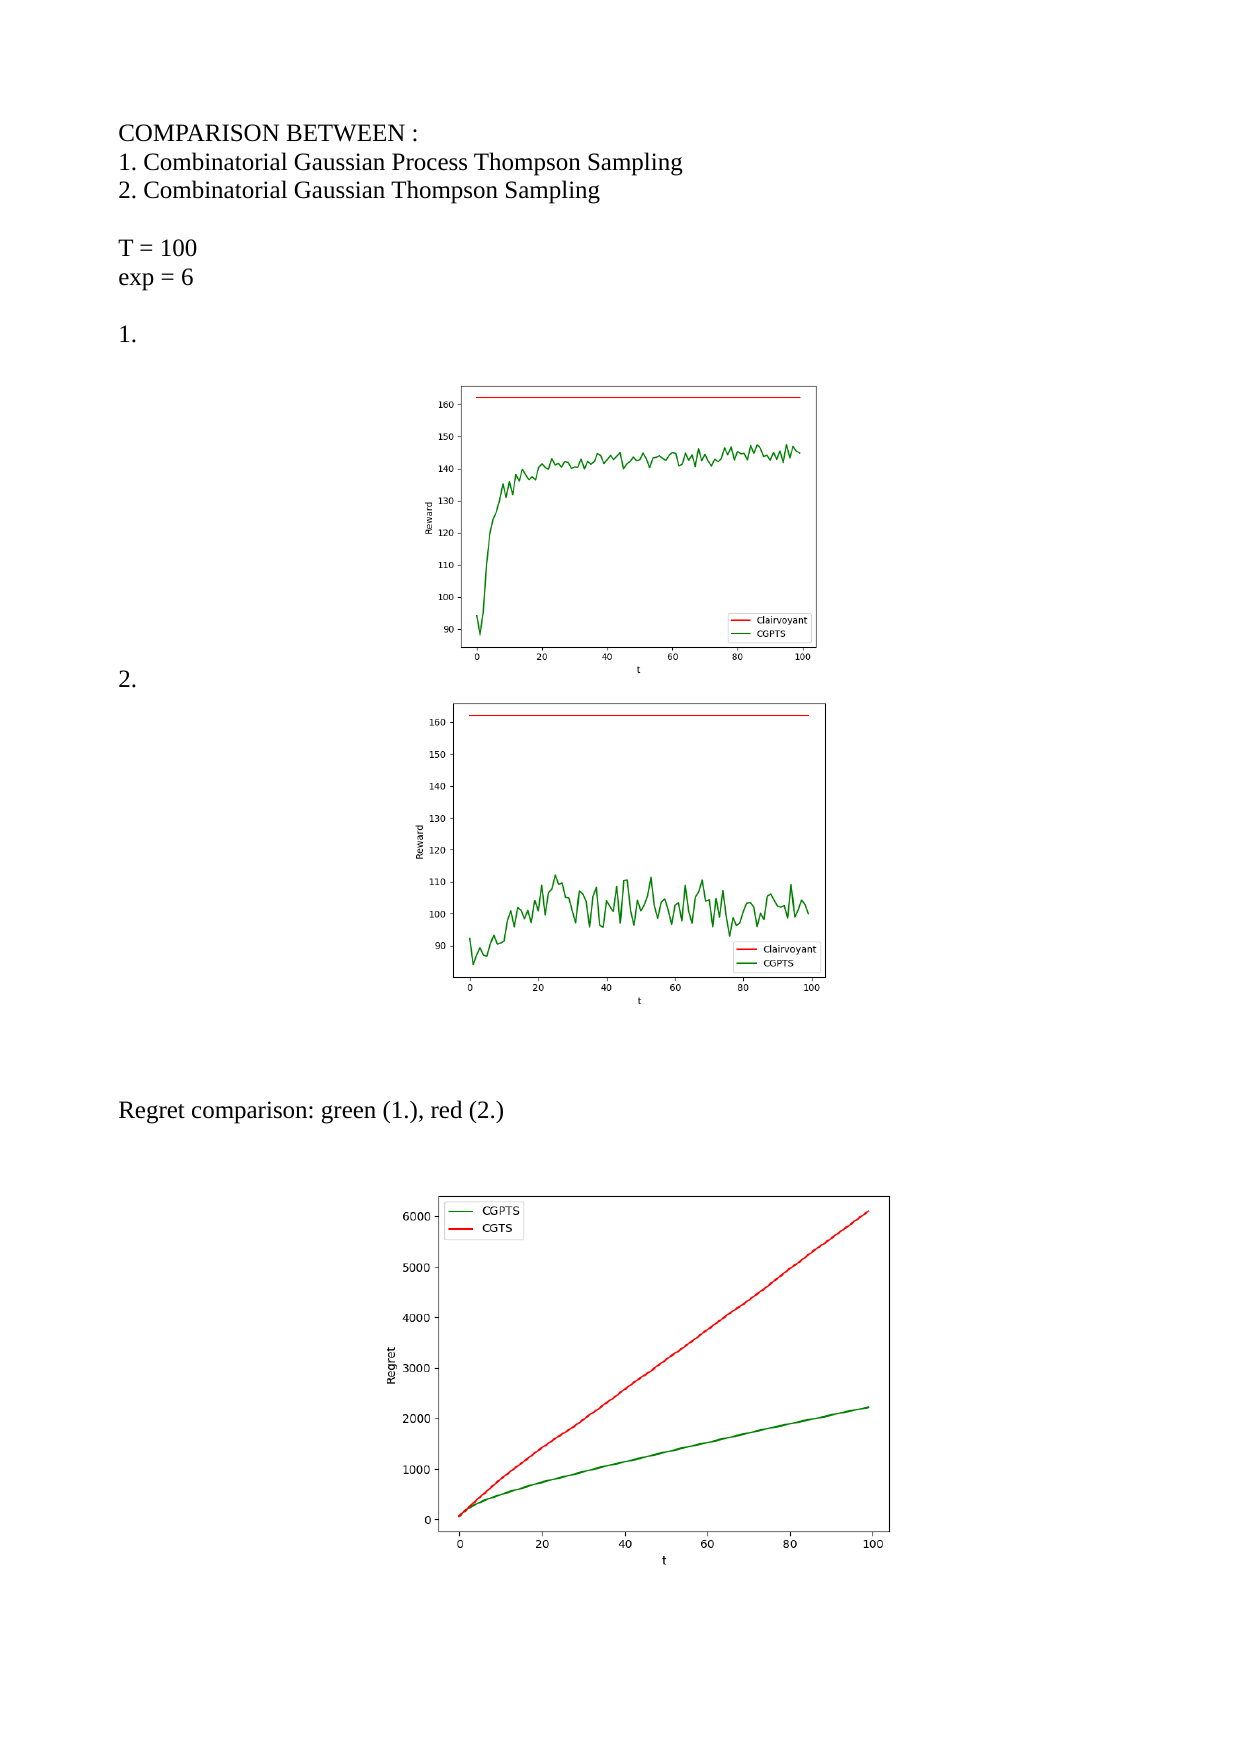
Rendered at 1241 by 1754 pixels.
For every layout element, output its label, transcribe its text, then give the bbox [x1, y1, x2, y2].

text Regret comparison: green (1.), red (2.) [118, 1096, 1122, 1124]
text 2. Combinatorial Gaussian Thompson Sampling [118, 176, 1122, 204]
text 1. [118, 319, 1122, 348]
text T = 100 [118, 233, 1122, 262]
picture [405, 693, 835, 1016]
text COMPARISON BETWEEN : [118, 118, 1122, 147]
text 2. [118, 664, 1122, 693]
picture [415, 376, 825, 684]
text exp = 6 [118, 262, 1122, 291]
picture [373, 1183, 901, 1579]
text 1. Combinatorial Gaussian Process Thompson Sampling [118, 147, 1122, 176]
